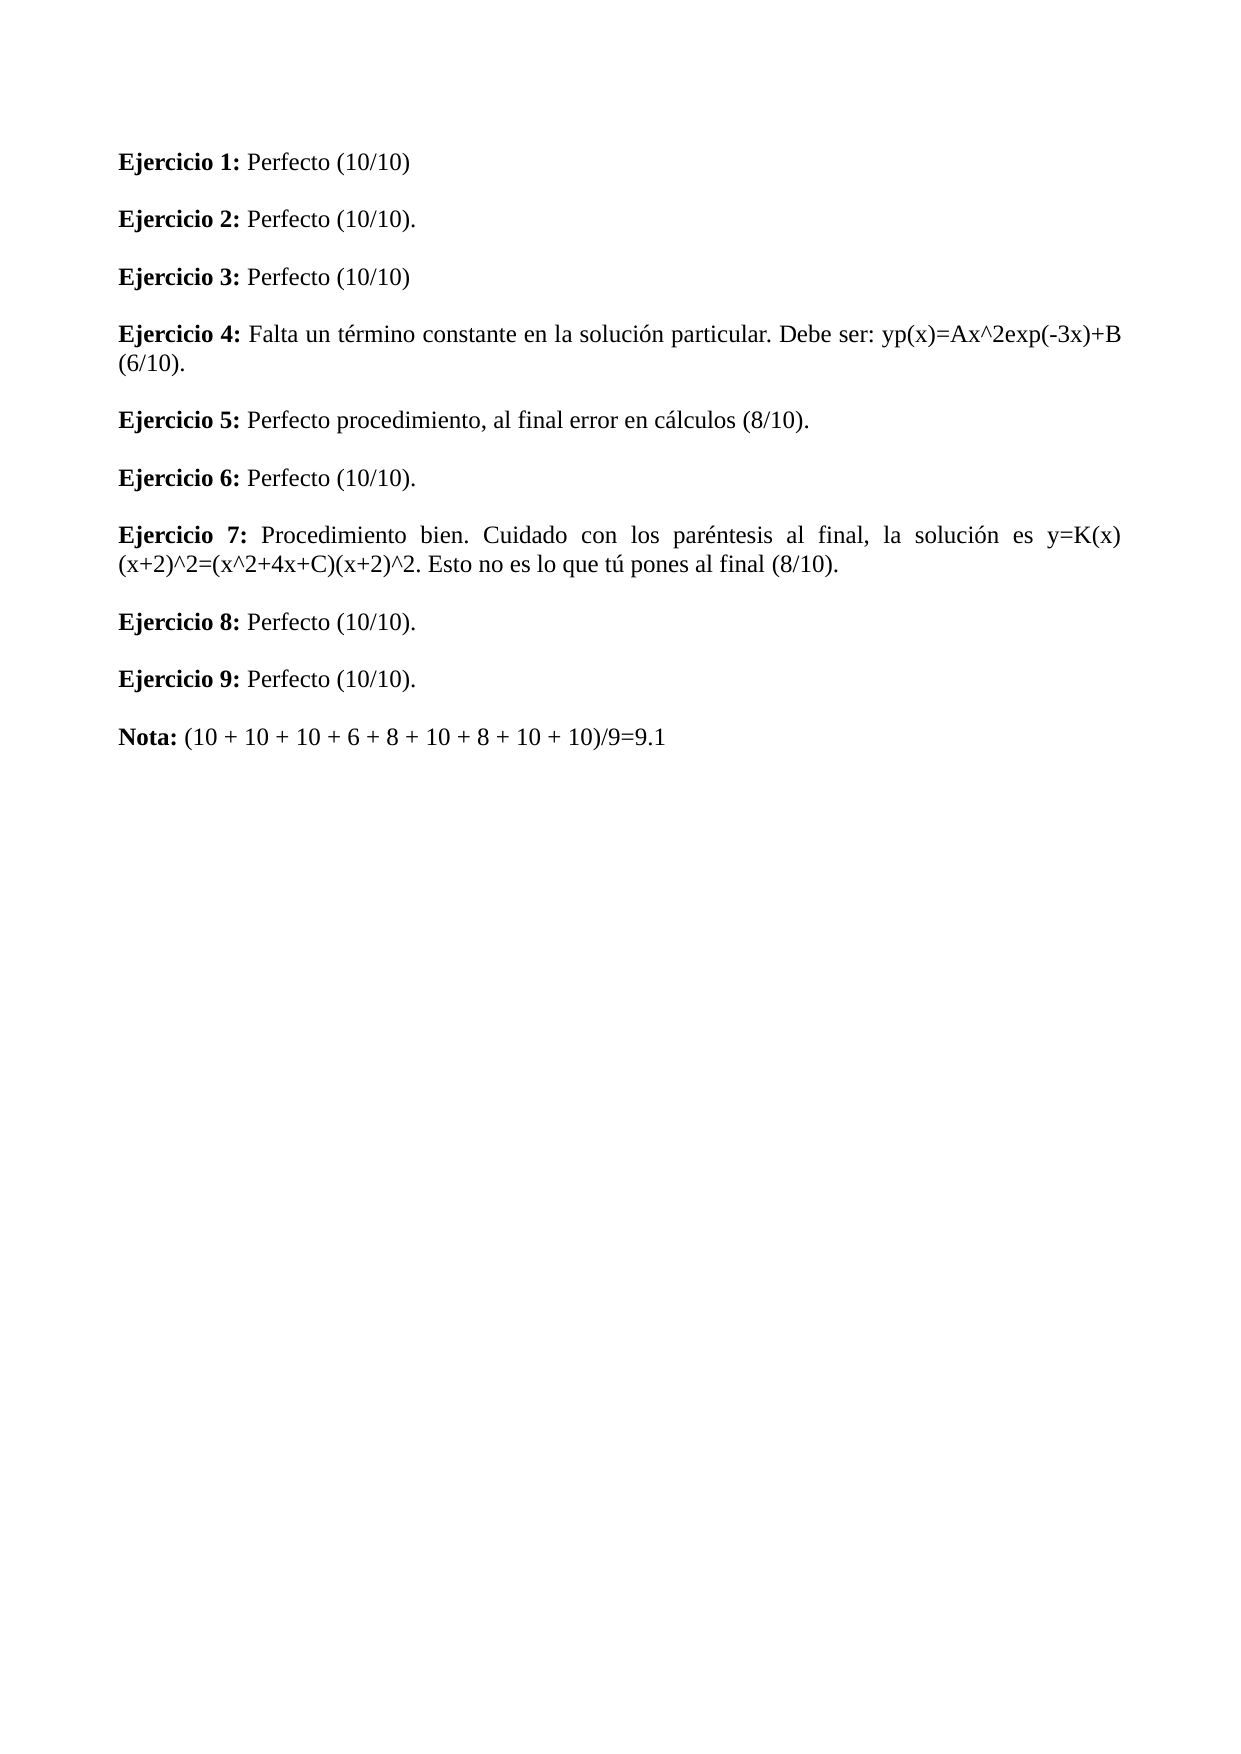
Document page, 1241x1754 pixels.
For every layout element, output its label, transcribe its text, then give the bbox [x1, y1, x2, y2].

text Ejercicio 4: Falta un término constante en la solución particular. Debe ser: yp(x)=Ax^2exp(-3x)+B (6/10). [118, 319, 1122, 377]
text Nota: (10 + 10 + 10 + 6 + 8 + 10 + 8 + 10 + 10)/9=9.1 [118, 722, 1122, 751]
text Ejercicio 5: Perfecto procedimiento, al final error en cálculos (8/10). [118, 406, 1122, 434]
text Ejercicio 1: Perfecto (10/10) [118, 147, 1122, 176]
text Ejercicio 8: Perfecto (10/10). [118, 607, 1122, 636]
text Ejercicio 2: Perfecto (10/10). [118, 204, 1122, 233]
text Ejercicio 3: Perfecto (10/10) [118, 262, 1122, 291]
text Ejercicio 9: Perfecto (10/10). [118, 664, 1122, 693]
text Ejercicio 6: Perfecto (10/10). [118, 463, 1122, 492]
text Ejercicio 7: Procedimiento bien. Cuidado con los paréntesis al final, la solución es y=K(x)(x+2)^2=(x^2+4x+C)(x+2)^2. Esto no es lo que tú pones al final (8/10). [118, 521, 1122, 578]
